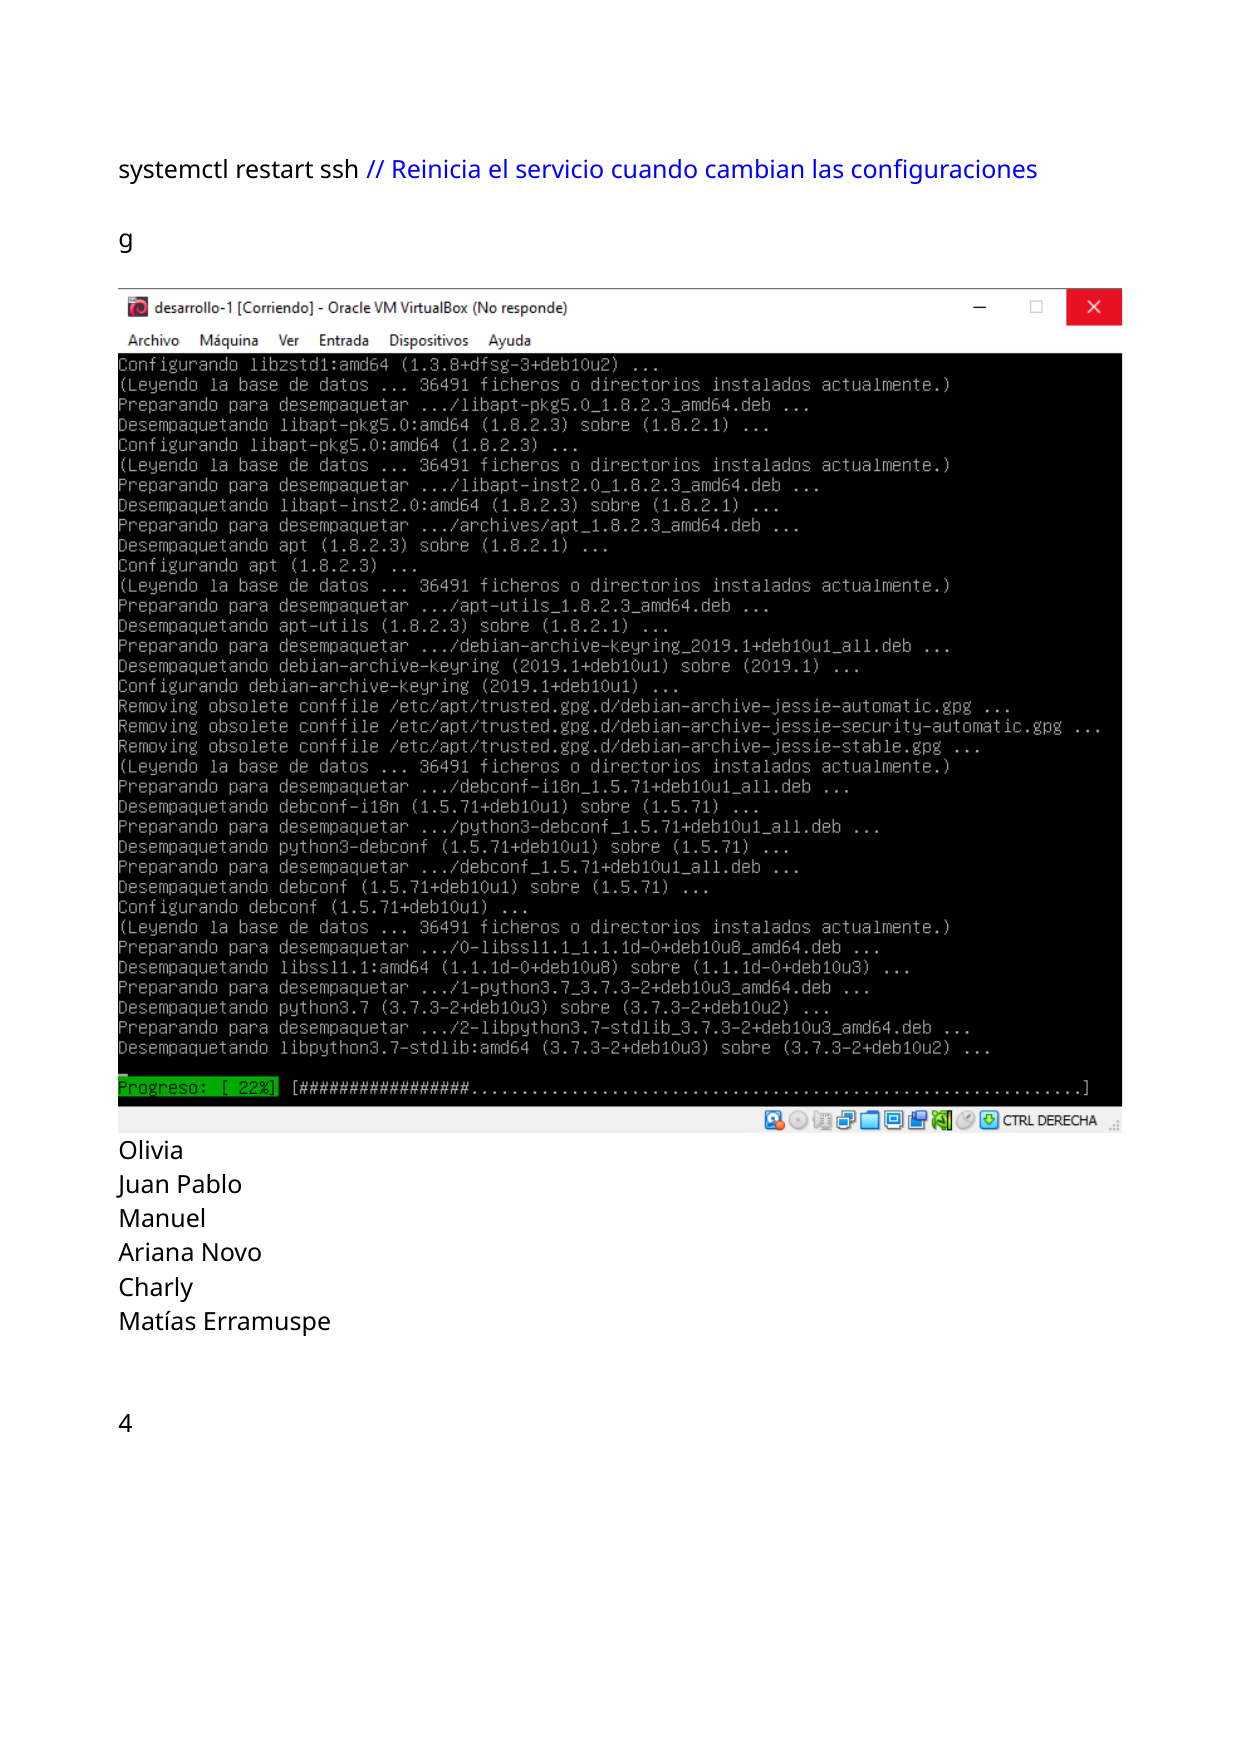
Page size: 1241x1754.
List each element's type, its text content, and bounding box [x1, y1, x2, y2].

text Ariana Novo [118, 1235, 1122, 1269]
text Matías Erramuspe [118, 1303, 1122, 1337]
text Juan Pablo [118, 1167, 1122, 1201]
picture [118, 288, 1123, 1133]
text Manuel [118, 1201, 1122, 1235]
text g [118, 220, 1122, 254]
text 4 [118, 1405, 1122, 1439]
text Olivia [118, 1133, 1122, 1167]
text Charly [118, 1269, 1122, 1303]
text systemctl restart ssh // Reinicia el servicio cuando cambian las configuraciones [118, 152, 1122, 186]
